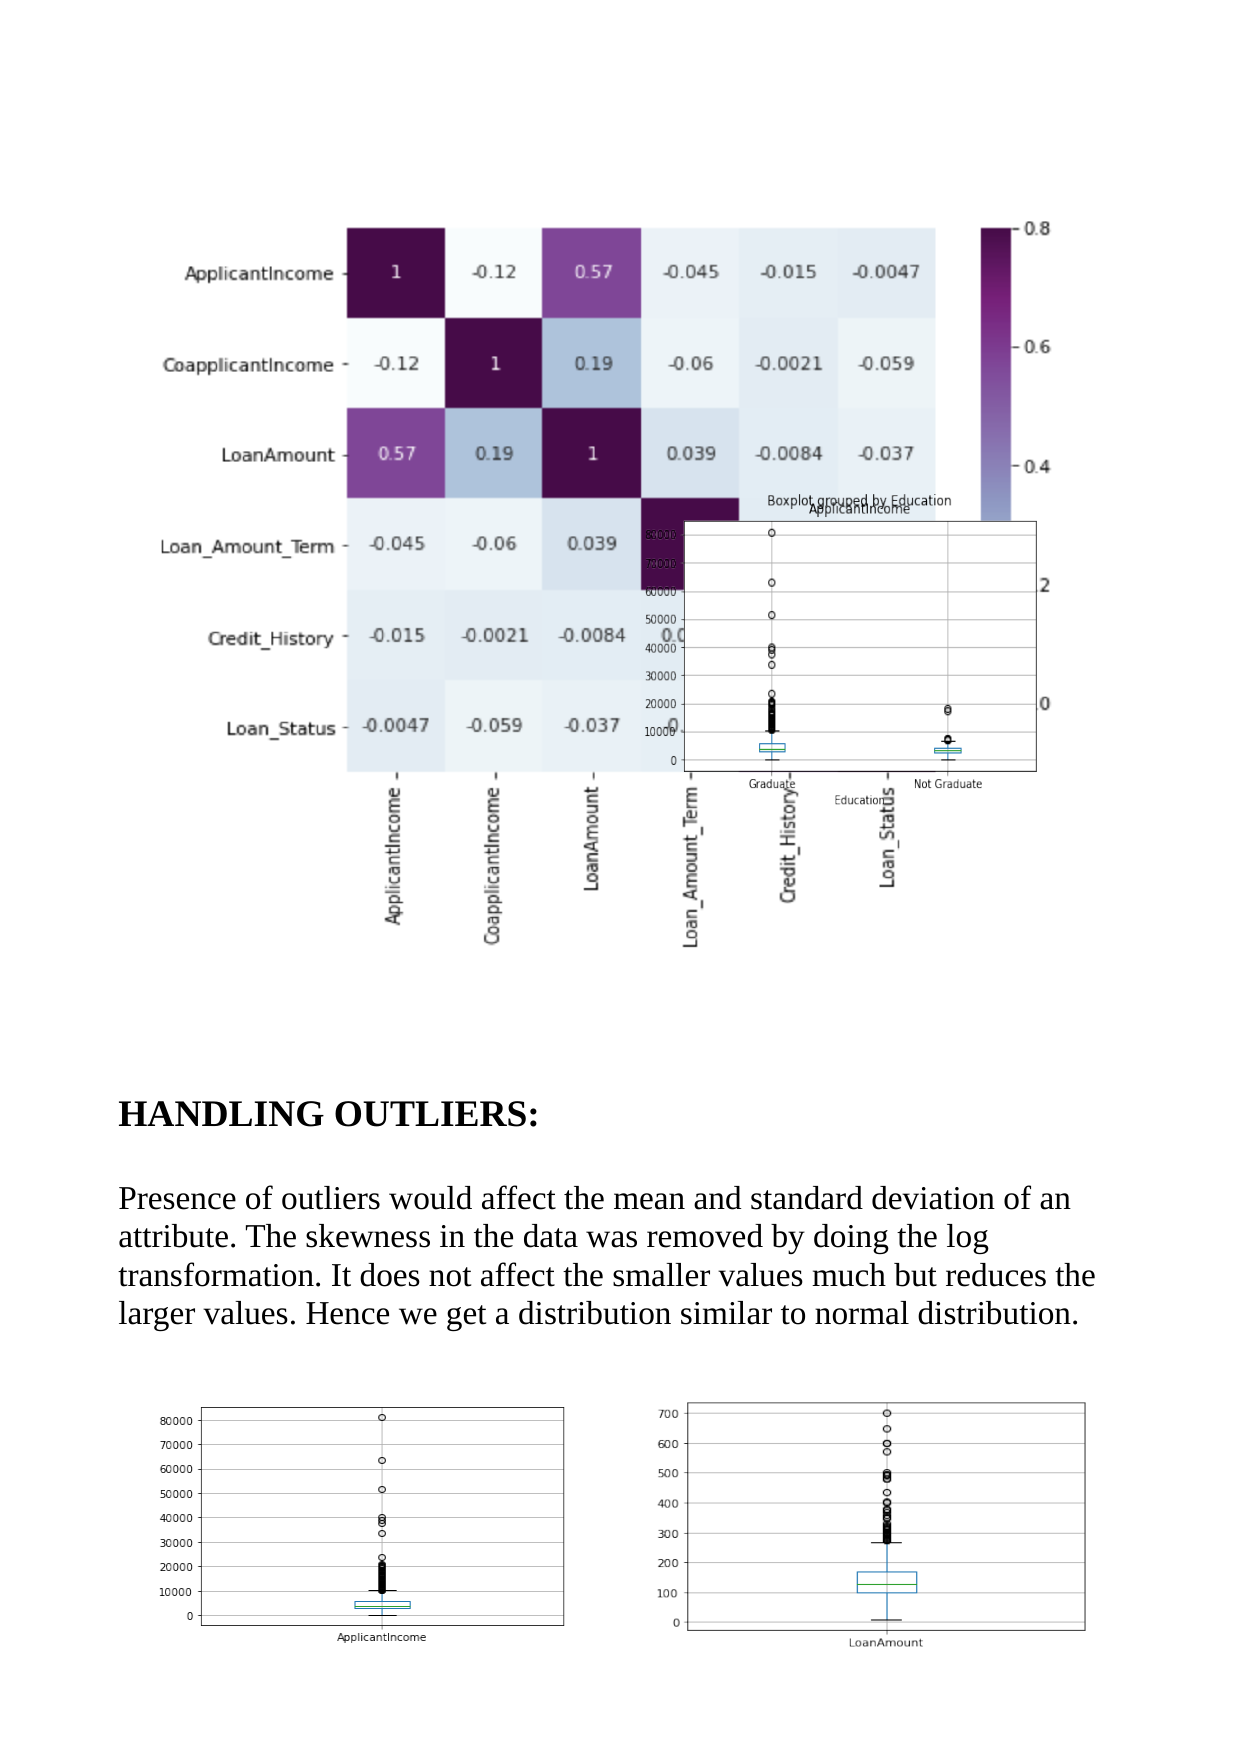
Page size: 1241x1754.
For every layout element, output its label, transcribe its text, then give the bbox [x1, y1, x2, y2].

picture [161, 216, 1101, 963]
text Presence of outliers would affect the mean and standard deviation of an attribute. The skewness in the data was removed by doing the log transformation. It does not affect the smaller values much but reduces the larger values. Hence we get a distribution similar to normal distribution. [118, 1178, 1122, 1331]
text HANDLING OUTLIERS: [118, 1092, 1122, 1135]
picture [648, 1396, 1093, 1655]
picture [151, 1401, 571, 1649]
